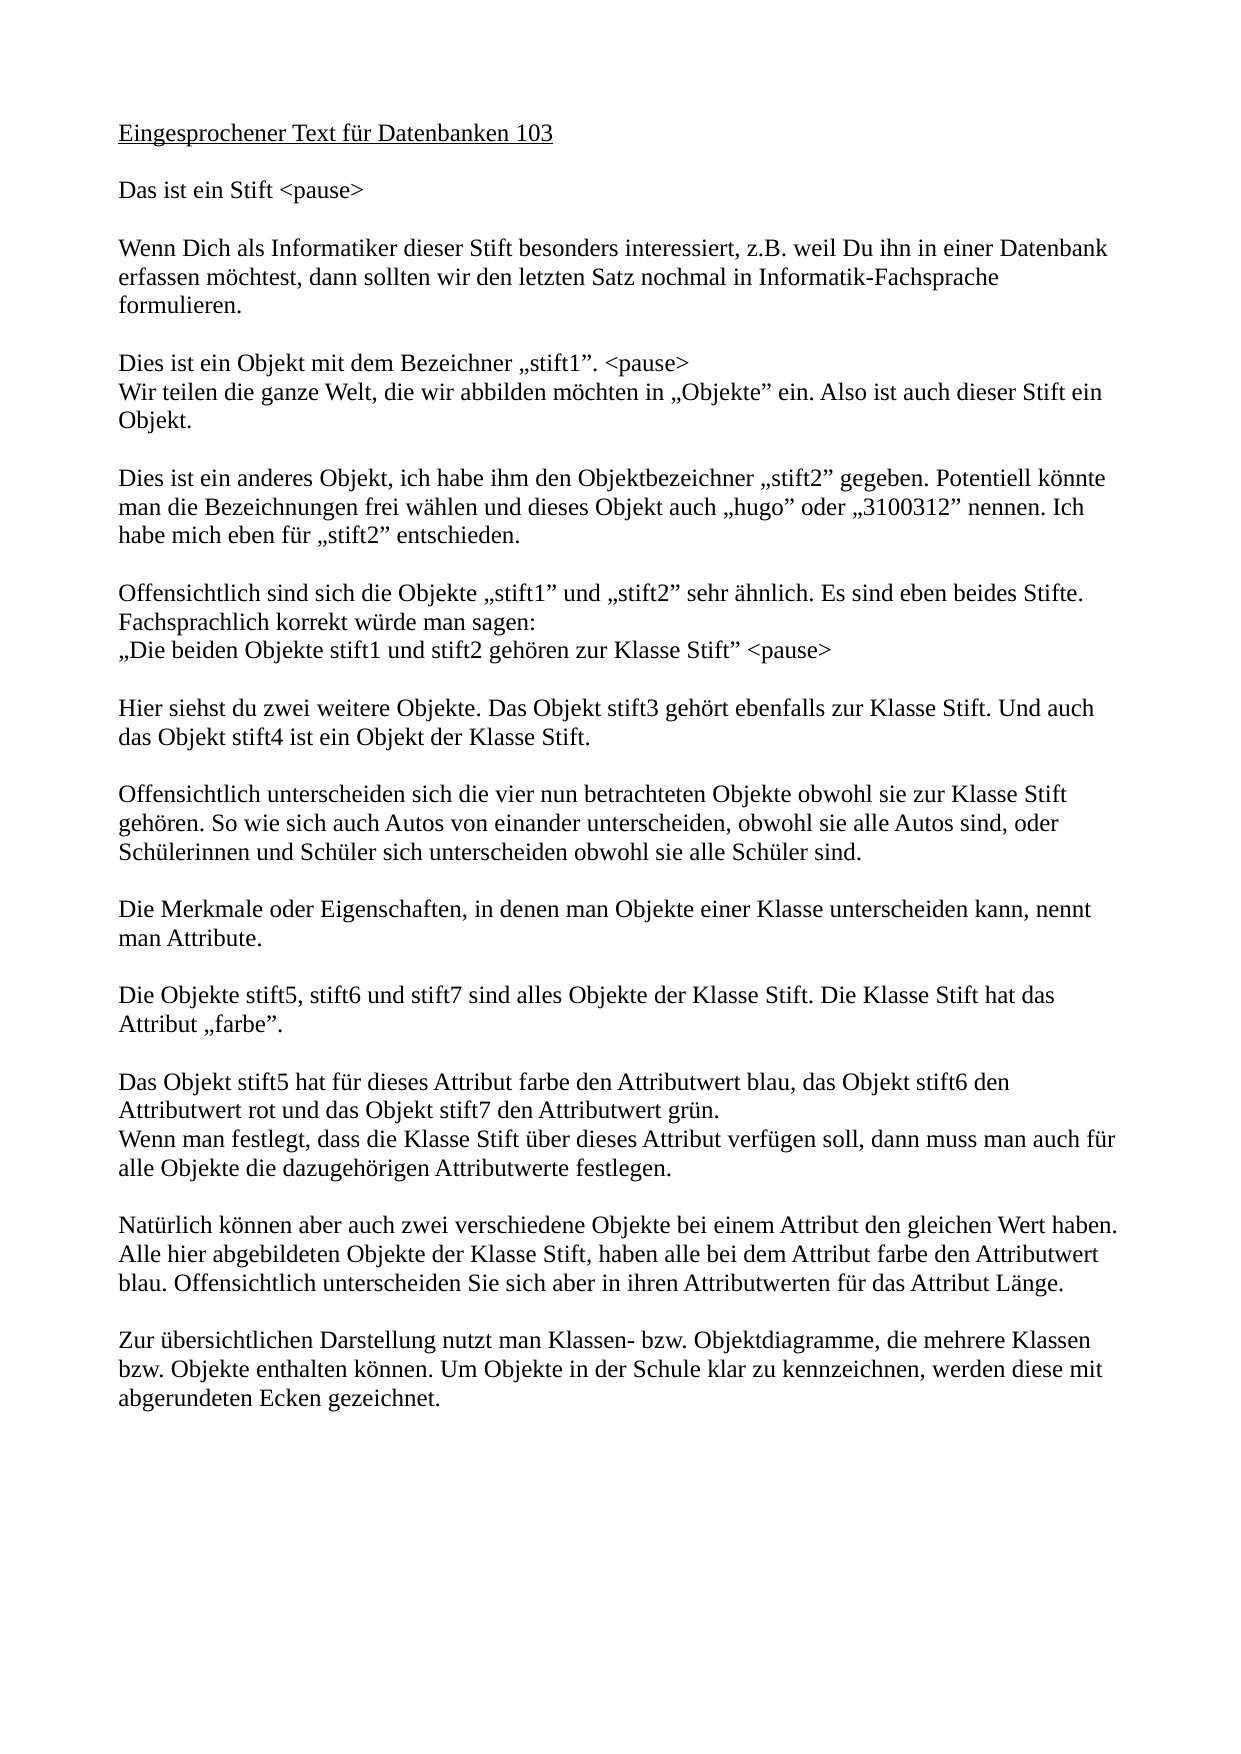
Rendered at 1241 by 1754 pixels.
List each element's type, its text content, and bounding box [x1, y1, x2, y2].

text Dies ist ein Objekt mit dem Bezeichner „stift1”. <pause> [118, 348, 1122, 377]
text Zur übersichtlichen Darstellung nutzt man Klassen- bzw. Objektdiagramme, die mehrere Klassen bzw. Objekte enthalten können. Um Objekte in der Schule klar zu kennzeichnen, werden diese mit abgerundeten Ecken gezeichnet. [118, 1326, 1122, 1412]
text Die Objekte stift5, stift6 und stift7 sind alles Objekte der Klasse Stift. Die Klasse Stift hat das Attribut „farbe”. [118, 981, 1122, 1038]
text Die Merkmale oder Eigenschaften, in denen man Objekte einer Klasse unterscheiden kann, nennt man Attribute. [118, 894, 1122, 952]
text Wenn Dich als Informatiker dieser Stift besonders interessiert, z.B. weil Du ihn in einer Datenbank erfassen möchtest, dann sollten wir den letzten Satz nochmal in Informatik-Fachsprache formulieren. [118, 233, 1122, 319]
text Alle hier abgebildeten Objekte der Klasse Stift, haben alle bei dem Attribut farbe den Attributwert blau. Offensichtlich unterscheiden Sie sich aber in ihren Attributwerten für das Attribut Länge. [118, 1239, 1122, 1297]
text Wir teilen die ganze Welt, die wir abbilden möchten in „Objekte” ein. Also ist auch dieser Stift ein Objekt. [118, 377, 1122, 434]
text Fachsprachlich korrekt würde man sagen: [118, 607, 1122, 636]
text Das ist ein Stift <pause> [118, 176, 1122, 204]
text Eingesprochener Text für Datenbanken 103 [118, 118, 1122, 147]
text „Die beiden Objekte stift1 und stift2 gehören zur Klasse Stift” <pause> [118, 636, 1122, 664]
text Das Objekt stift5 hat für dieses Attribut farbe den Attributwert blau, das Objekt stift6 den Attributwert rot und das Objekt stift7 den Attributwert grün. [118, 1067, 1122, 1124]
text Dies ist ein anderes Objekt, ich habe ihm den Objektbezeichner „stift2” gegeben. Potentiell könnte man die Bezeichnungen frei wählen und dieses Objekt auch „hugo” oder „3100312” nennen. Ich habe mich eben für „stift2” entschieden. [118, 463, 1122, 549]
text Wenn man festlegt, dass die Klasse Stift über dieses Attribut verfügen soll, dann muss man auch für alle Objekte die dazugehörigen Attributwerte festlegen. [118, 1124, 1122, 1182]
text Offensichtlich unterscheiden sich die vier nun betrachteten Objekte obwohl sie zur Klasse Stift gehören. So wie sich auch Autos von einander unterscheiden, obwohl sie alle Autos sind, oder Schülerinnen und Schüler sich unterscheiden obwohl sie alle Schüler sind. [118, 779, 1122, 866]
text Offensichtlich sind sich die Objekte „stift1” und „stift2” sehr ähnlich. Es sind eben beides Stifte. [118, 578, 1122, 607]
text Hier siehst du zwei weitere Objekte. Das Objekt stift3 gehört ebenfalls zur Klasse Stift. Und auch das Objekt stift4 ist ein Objekt der Klasse Stift. [118, 693, 1122, 751]
text Natürlich können aber auch zwei verschiedene Objekte bei einem Attribut den gleichen Wert haben. [118, 1211, 1122, 1239]
